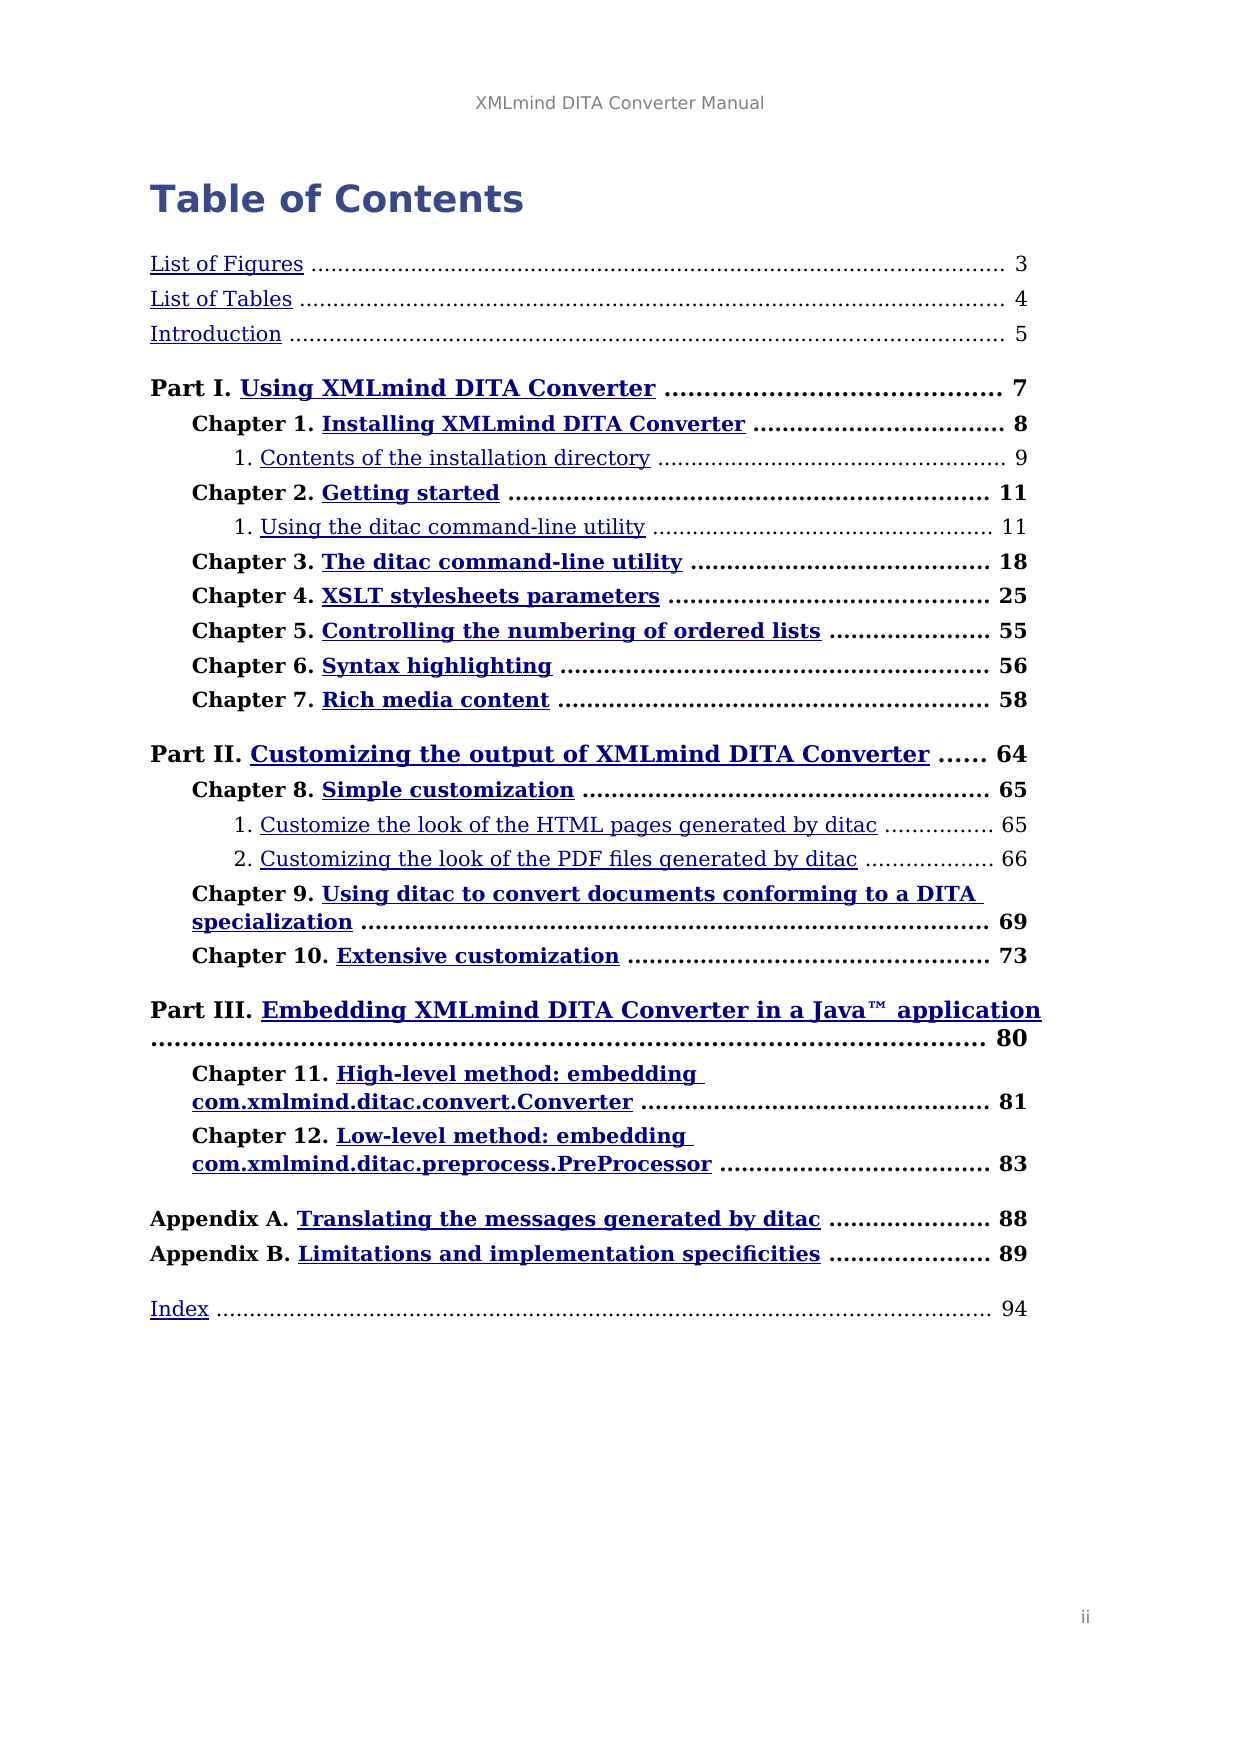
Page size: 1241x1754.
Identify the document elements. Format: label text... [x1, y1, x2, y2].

text Chapter 8. Simple customization 0 [192, 775, 1090, 803]
text Chapter 6. Syntax highlighting 0 [192, 650, 1090, 678]
text Chapter 7. Rich media content 0 [192, 685, 1090, 713]
text List of Figures 0 [150, 249, 1090, 277]
text Introduction 0 [150, 318, 1090, 346]
text 1. Contents of the installation directory 0 [233, 443, 1090, 471]
text Chapter 11. High-level method: embedding com.xmlmind.ditac.convert.Converter 0 [192, 1059, 1090, 1114]
text Chapter 9. Using ditac to convert documents conforming to a DITA specialization 0 [192, 879, 1090, 934]
text Chapter 12. Low-level method: embedding com.xmlmind.ditac.preprocess.PreProcessor 0 [192, 1121, 1090, 1176]
text 2. Customizing the look of the PDF files generated by ditac 0 [233, 844, 1090, 872]
text Part I. Using XMLmind DITA Converter 0 [150, 374, 1090, 401]
text Chapter 5. Controlling the numbering of ordered lists 0 [192, 616, 1090, 643]
text List of Tables 0 [150, 284, 1090, 311]
text Appendix B. Limitations and implementation specificities 0 [150, 1239, 1090, 1266]
text Part III. Embedding XMLmind DITA Converter in a Java™ application 0 [150, 996, 1090, 1052]
text Index 0 [150, 1294, 1090, 1322]
text Chapter 4. XSLT stylesheets parameters 0 [192, 581, 1090, 609]
text Chapter 3. The ditac command-line utility 0 [192, 547, 1090, 574]
subtitle Table of Contents [150, 178, 1090, 221]
text Chapter 10. Extensive customization 0 [192, 941, 1090, 969]
text Chapter 1. Installing XMLmind DITA Converter 0 [192, 408, 1090, 436]
text Part II. Customizing the output of XMLmind DITA Converter 0 [150, 740, 1090, 768]
text 1. Customize the look of the HTML pages generated by ditac 0 [233, 809, 1090, 837]
text Appendix A. Translating the messages generated by ditac 0 [150, 1204, 1090, 1232]
text 1. Using the ditac command-line utility 0 [233, 512, 1090, 540]
text Chapter 2. Getting started 0 [192, 477, 1090, 505]
